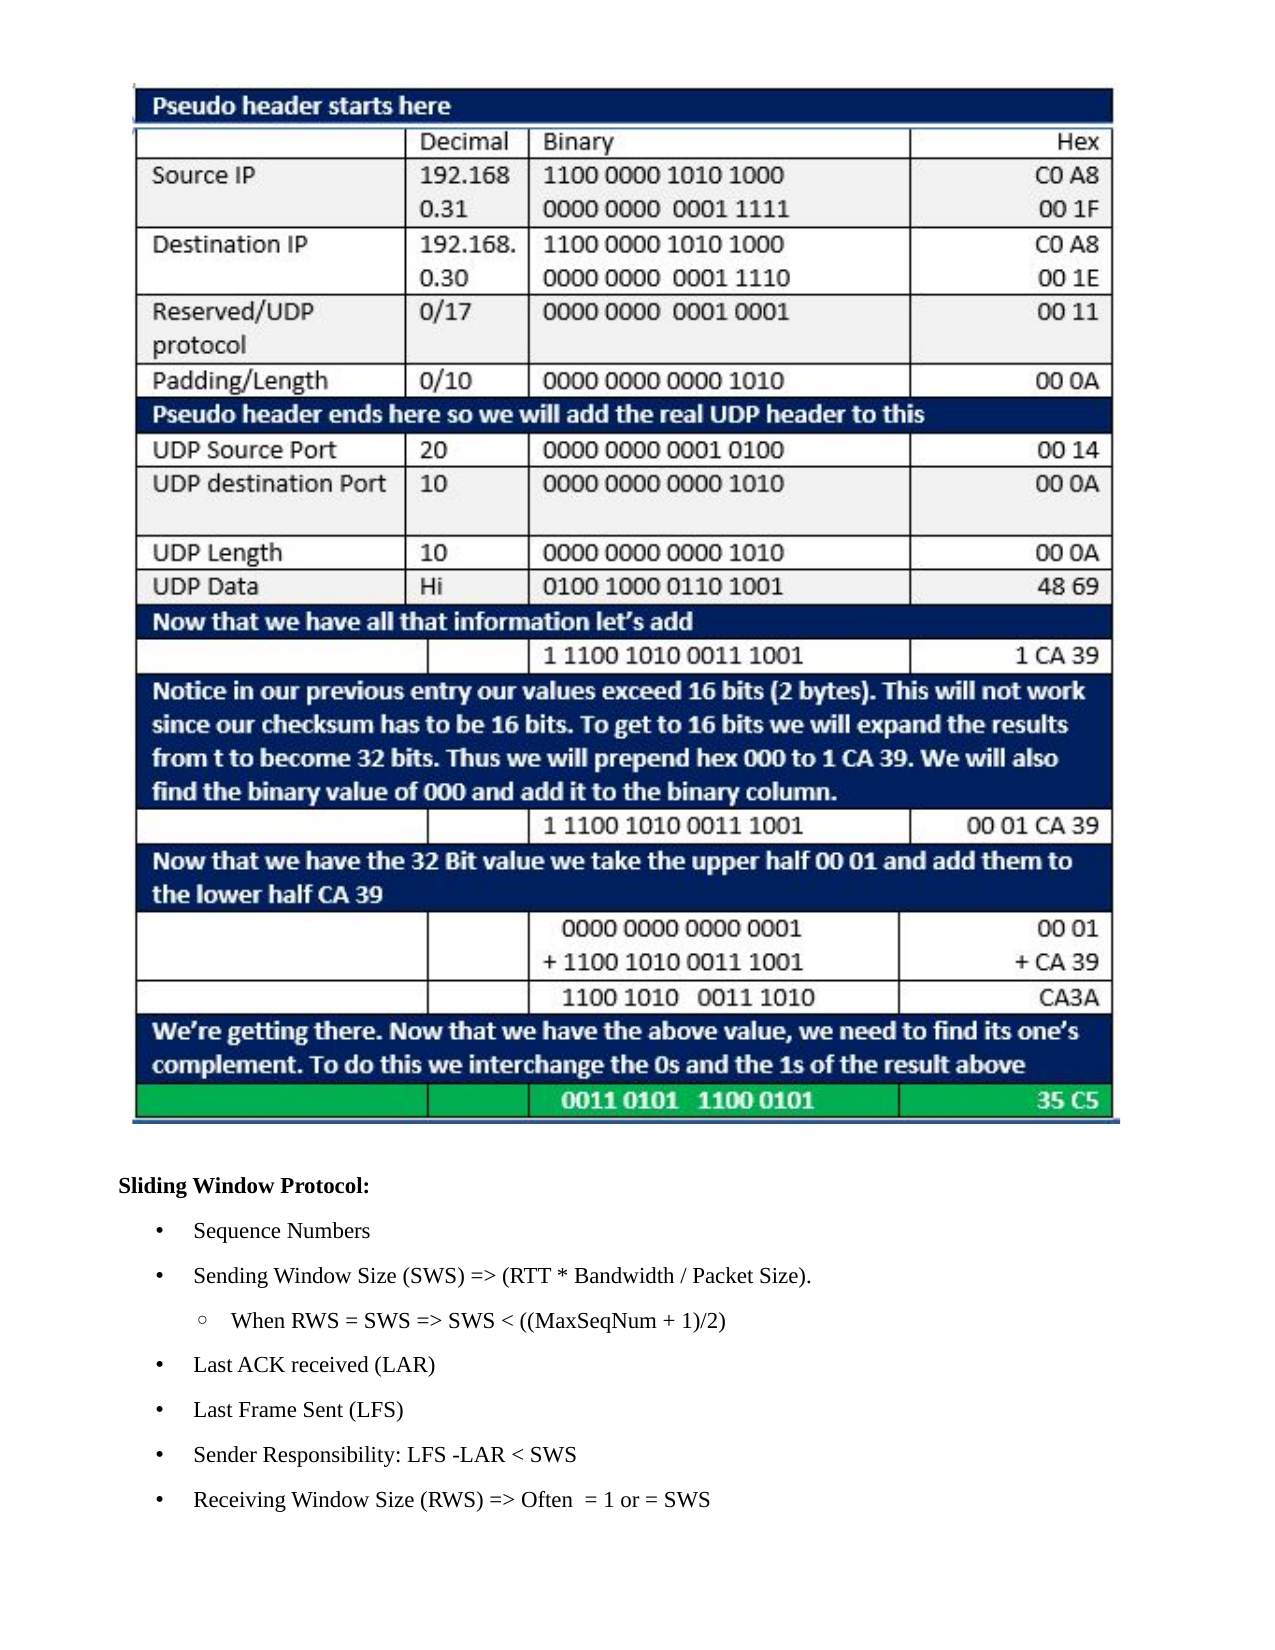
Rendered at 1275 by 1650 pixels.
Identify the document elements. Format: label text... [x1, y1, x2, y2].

list Sender Responsibility: LFS -LAR < SWS [156, 1441, 1157, 1467]
list When RWS = SWS => SWS < ((MaxSeqNum + 1)/2) [193, 1307, 1157, 1333]
text Sliding Window Protocol: [118, 1172, 1157, 1199]
list Receiving Window Size (RWS) => Often = 1 or = SWS [156, 1486, 1157, 1512]
picture [132, 83, 1121, 1124]
list Sequence Numbers [156, 1217, 1157, 1243]
list Sending Window Size (SWS) => (RTT * Bandwidth / Packet Size). [156, 1262, 1157, 1288]
list Last ACK received (LAR) [156, 1352, 1157, 1378]
list Last Frame Sent (LFS) [156, 1396, 1157, 1423]
